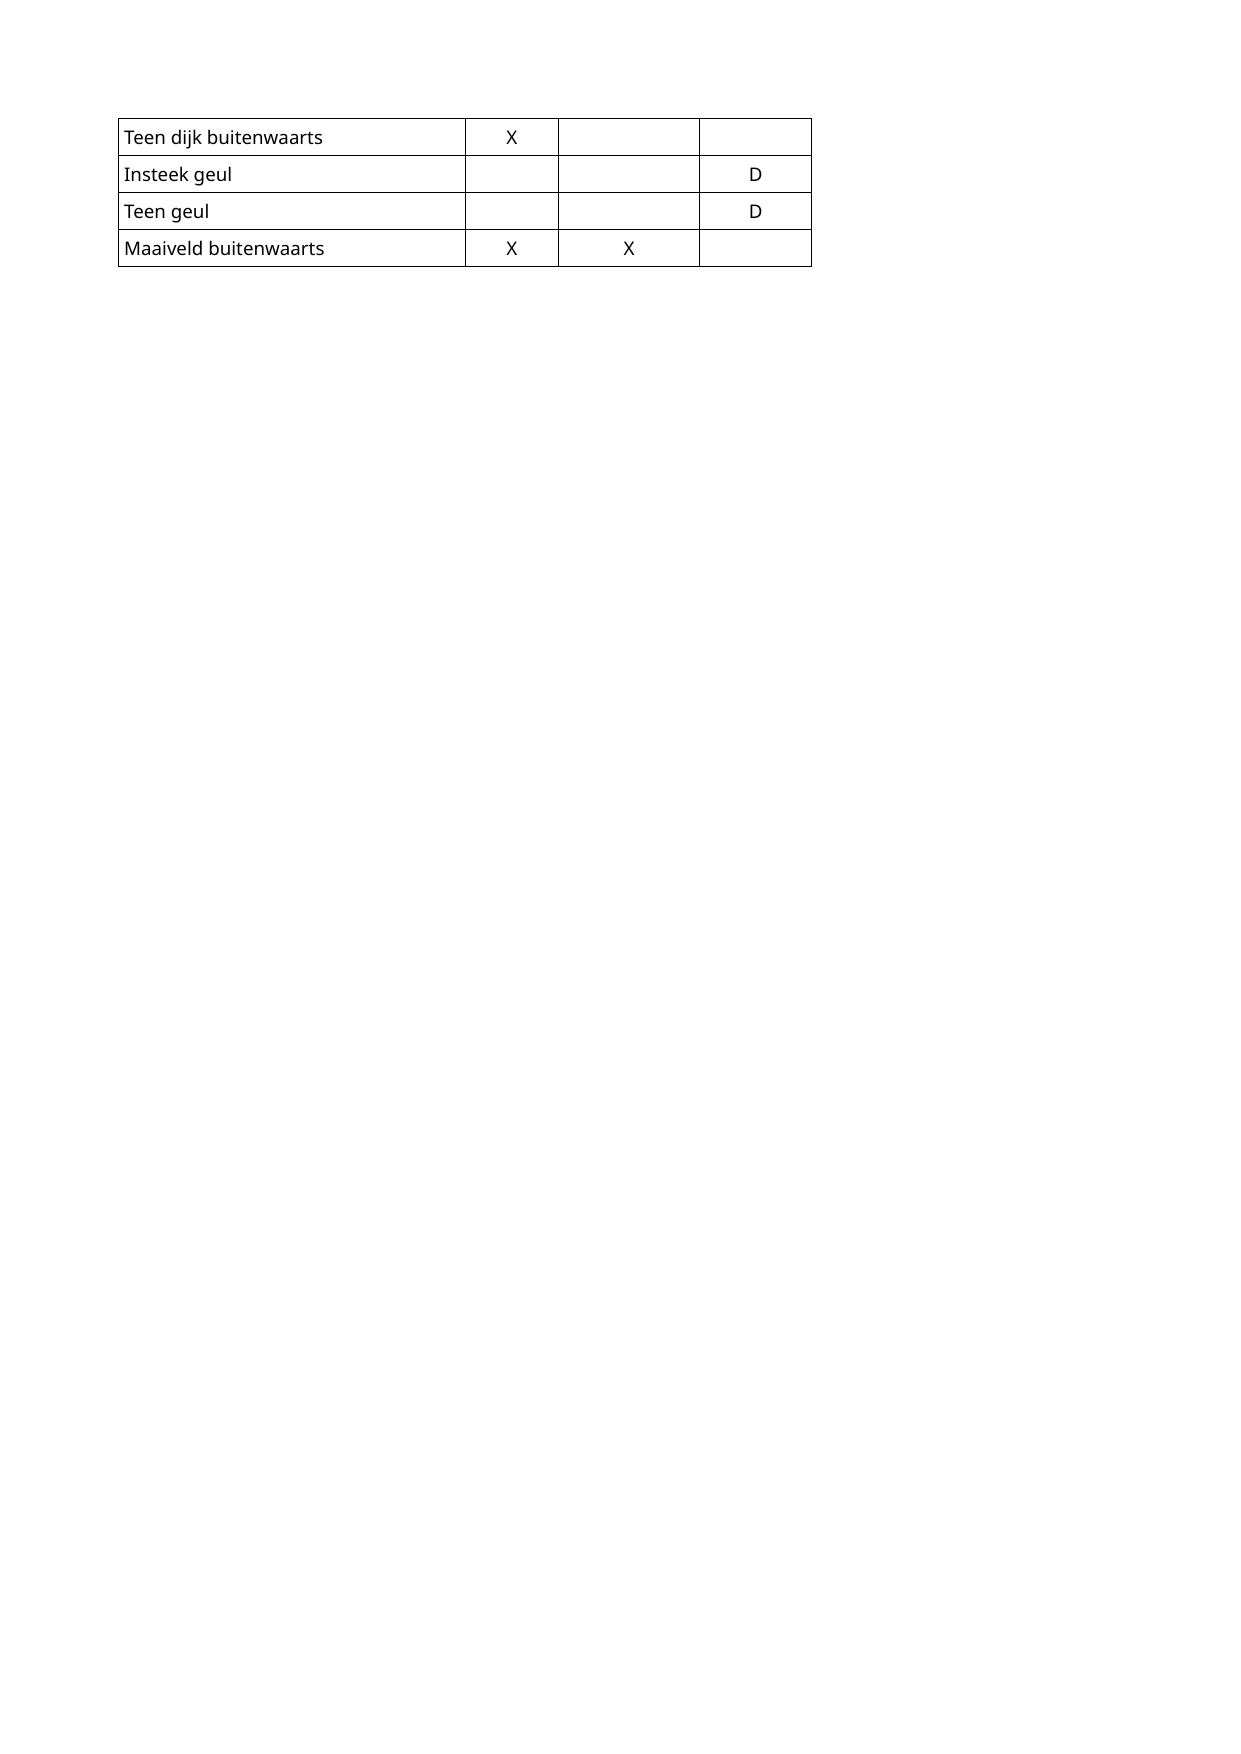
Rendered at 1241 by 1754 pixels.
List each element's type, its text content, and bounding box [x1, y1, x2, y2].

table_cell X [466, 119, 558, 155]
table_cell D [700, 156, 811, 192]
table_cell [700, 119, 811, 155]
table_cell Teen geul [119, 193, 465, 229]
table_cell [466, 156, 558, 192]
table_cell Insteek geul [119, 156, 465, 192]
table_cell D [700, 193, 811, 229]
table_cell Teen dijk buitenwaarts [119, 119, 465, 155]
table_cell [466, 193, 558, 229]
table_cell X [559, 230, 699, 266]
table_cell [700, 230, 811, 266]
table_cell X [466, 230, 558, 266]
table_cell Maaiveld buitenwaarts [119, 230, 465, 266]
table_cell [559, 119, 699, 155]
table_cell [559, 156, 699, 192]
table_cell [559, 193, 699, 229]
